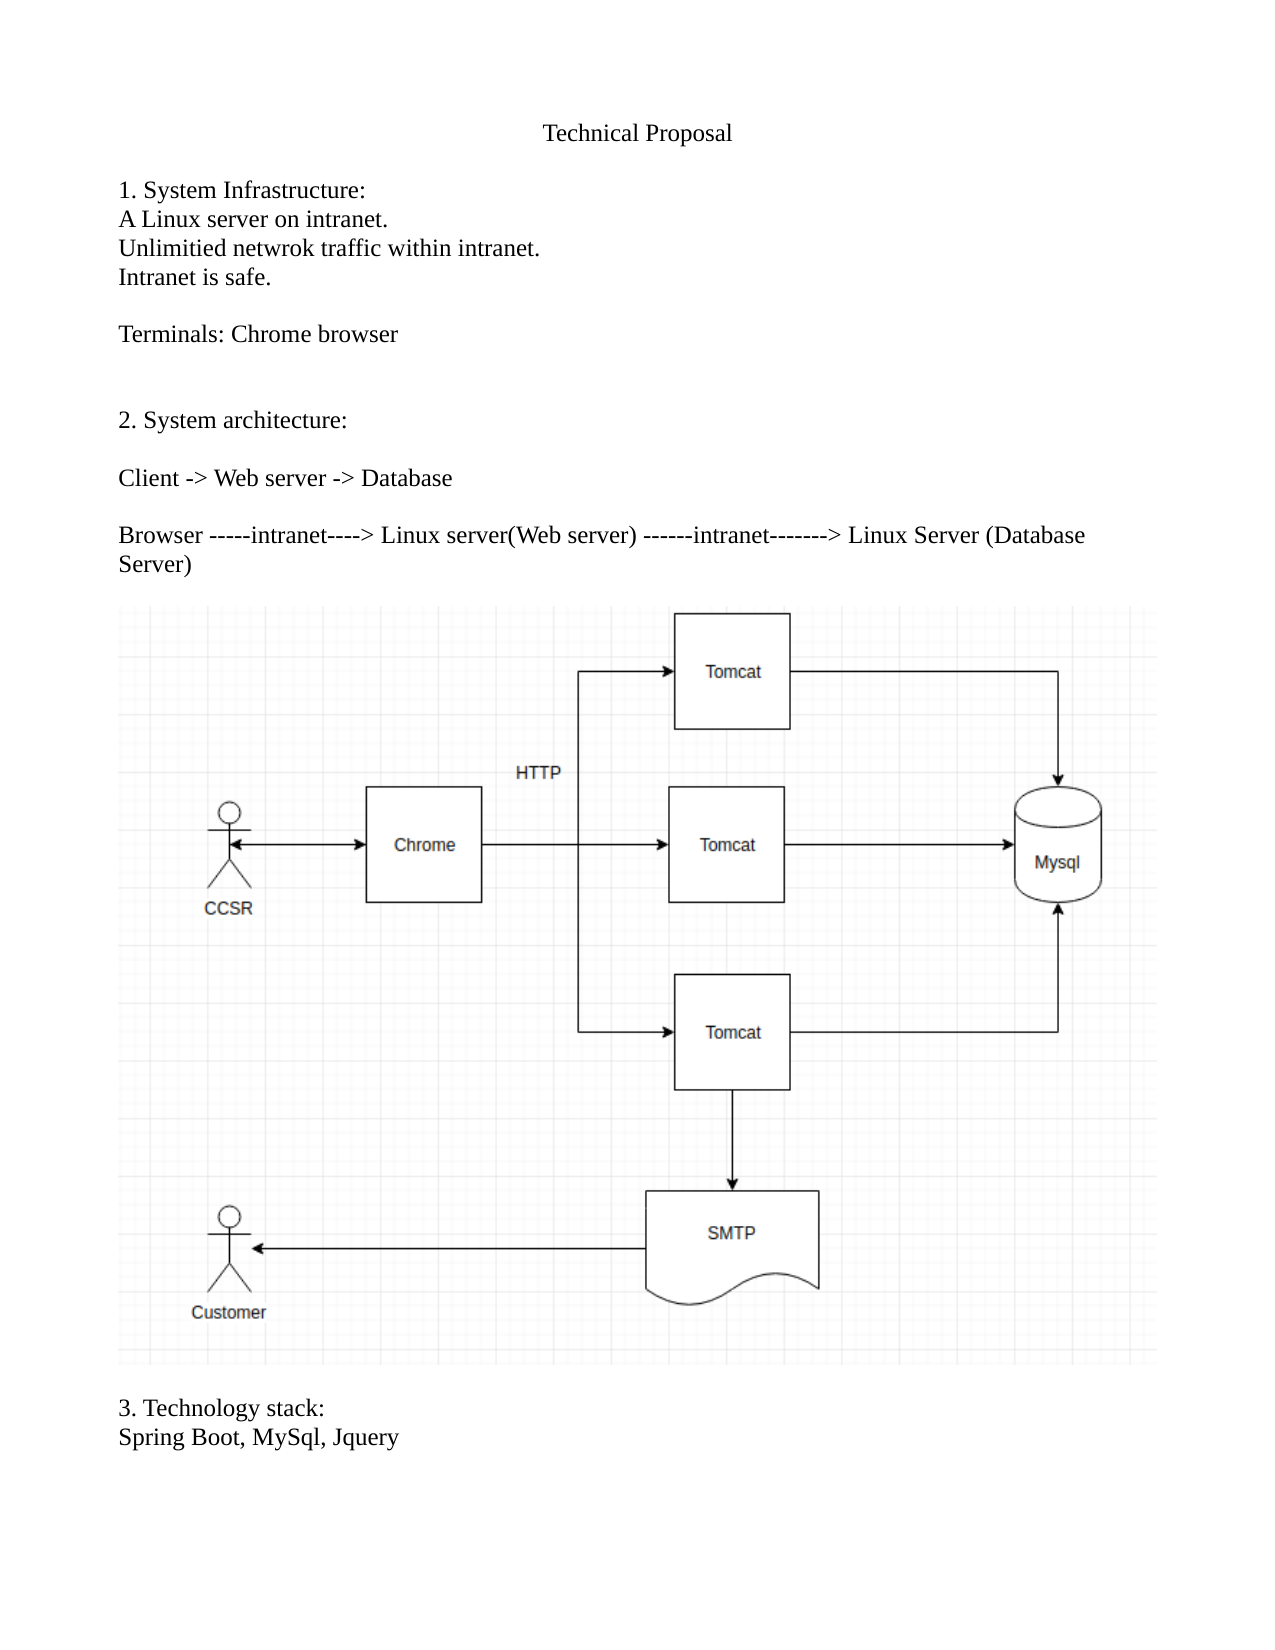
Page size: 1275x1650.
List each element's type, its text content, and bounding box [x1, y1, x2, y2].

text 1. System Infrastructure: [118, 176, 1157, 204]
text Terminals: Chrome browser [118, 319, 1157, 348]
text Browser -----intranet----> Linux server(Web server) ------intranet-------> Linux Server (Database Server) [118, 521, 1157, 578]
text Spring Boot, MySql, Jquery [118, 1422, 1157, 1451]
text 3. Technology stack: [118, 1393, 1157, 1422]
text Unlimitied netwrok traffic within intranet. [118, 233, 1157, 262]
text Intranet is safe. [118, 262, 1157, 291]
text Technical Proposal [118, 118, 1157, 147]
text A Linux server on intranet. [118, 204, 1157, 233]
text Client -> Web server -> Database [118, 463, 1157, 492]
text 2. System architecture: [118, 406, 1157, 434]
picture [118, 606, 1157, 1365]
